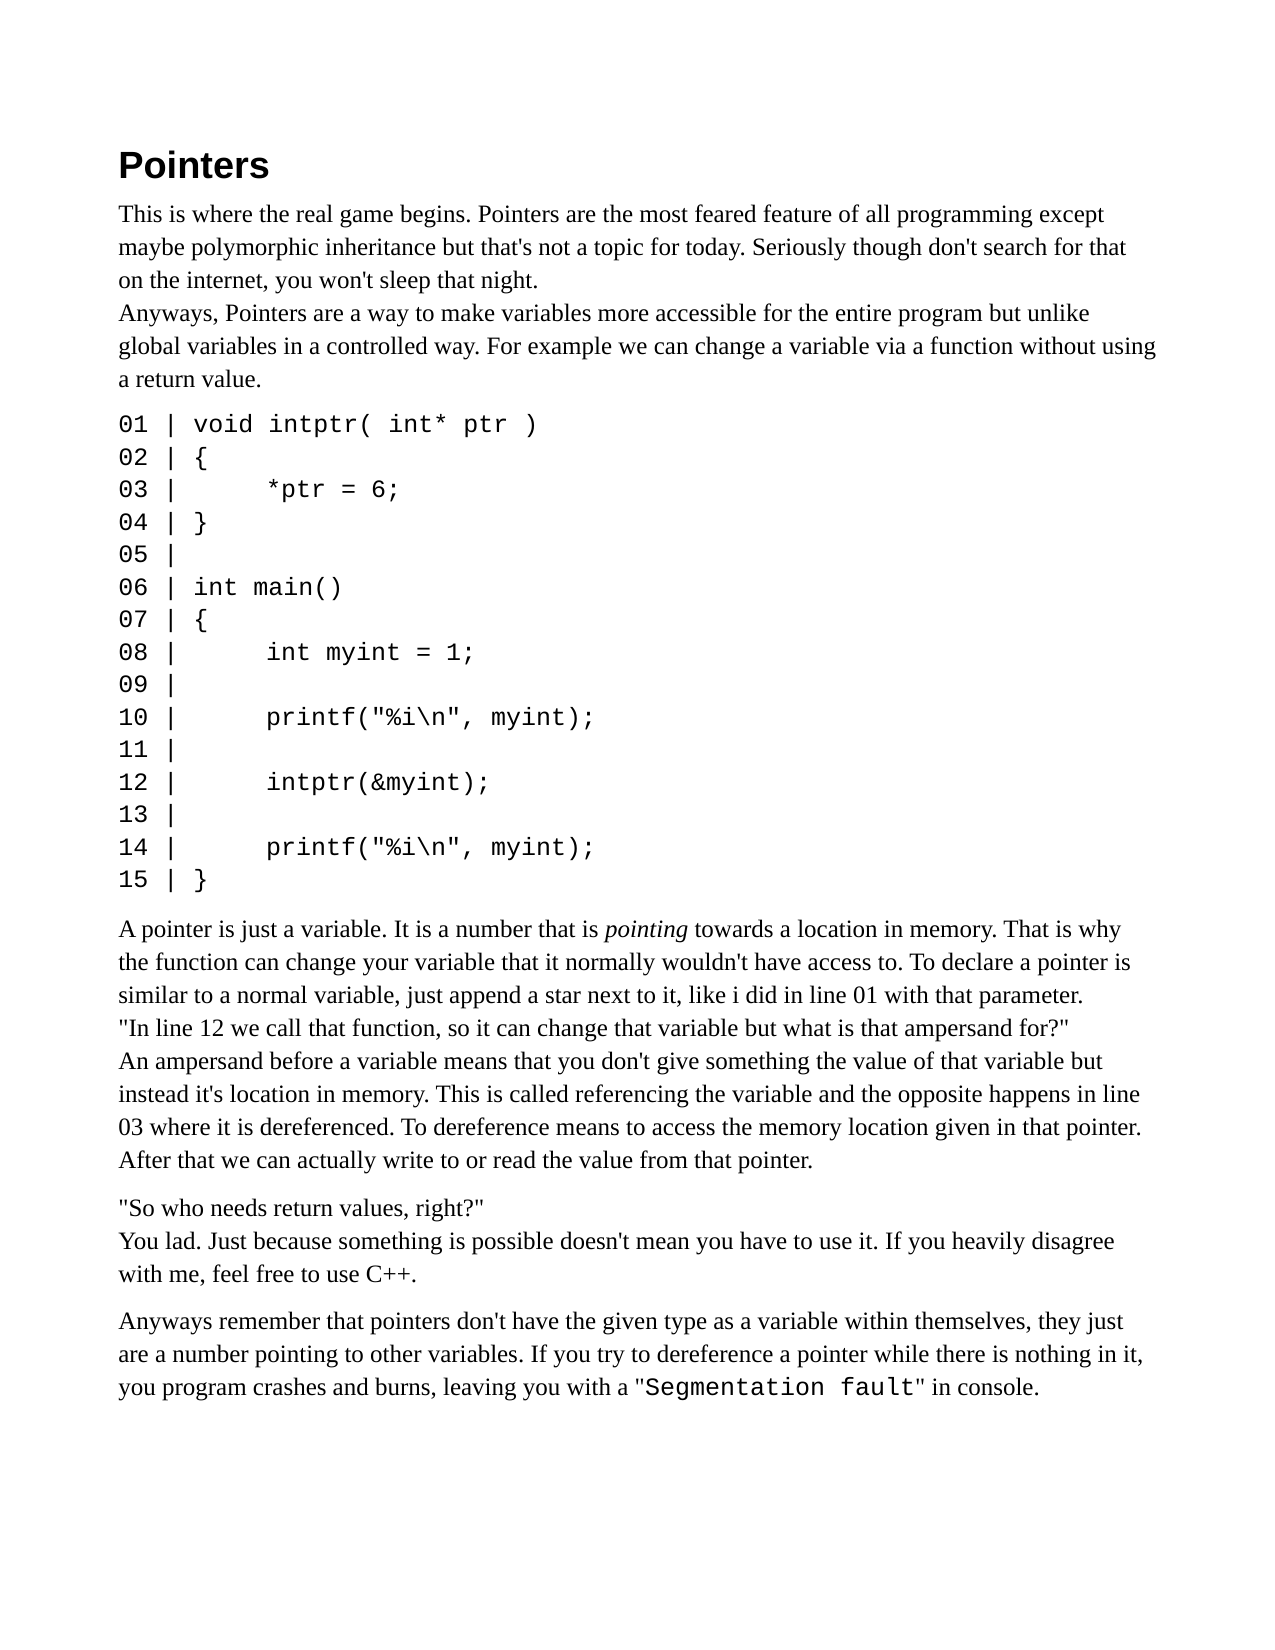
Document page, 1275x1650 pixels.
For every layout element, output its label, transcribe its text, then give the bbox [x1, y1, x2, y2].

subtitle Pointers [118, 143, 1157, 187]
text A pointer is just a variable. It is a number that is pointing towards a location in memory. That is why the function can change your variable that it normally wouldn't have access to. To declare a pointer is similar to a normal variable, just append a star next to it, like i did in line 01 with that parameter. "In line 12 we call that function, so it can change that variable but what is that ampersand for?" An ampersand before a variable means that you don't give something the value of that variable but instead it's location in memory. This is called referencing the variable and the opposite happens in line 03 where it is dereferenced. To dereference means to access the memory location given in that pointer. After that we can actually write to or read the value from that pointer. [118, 914, 1157, 1174]
text "So who needs return values, right?" You lad. Just because something is possible doesn't mean you have to use it. If you heavily disagree with me, feel free to use C++. [118, 1193, 1157, 1288]
text Anyways remember that pointers don't have the given type as a variable within themselves, they just are a number pointing to other variables. If you try to dereference a pointer while there is nothing in it, you program crashes and burns, leaving you with a "Segmentation fault" in console. [118, 1306, 1157, 1403]
text 01 | void intptr( int* ptr ) 02 | { 03 | *ptr = 6; 04 | } 05 | 06 | int main() 07 | { 08 | int myint = 1; 09 | 10 | printf("%i\n", myint); 11 | 12 | intptr(&myint); 13 | 14 | printf("%i\n", myint); 15 | } [118, 412, 1157, 895]
text This is where the real game begins. Pointers are the most feared feature of all programming except maybe polymorphic inheritance but that's not a topic for today. Seriously though don't search for that on the internet, you won't sleep that night. Anyways, Pointers are a way to make variables more accessible for the entire program but unlike global variables in a controlled way. For example we can change a variable via a function without using a return value. [118, 199, 1157, 393]
